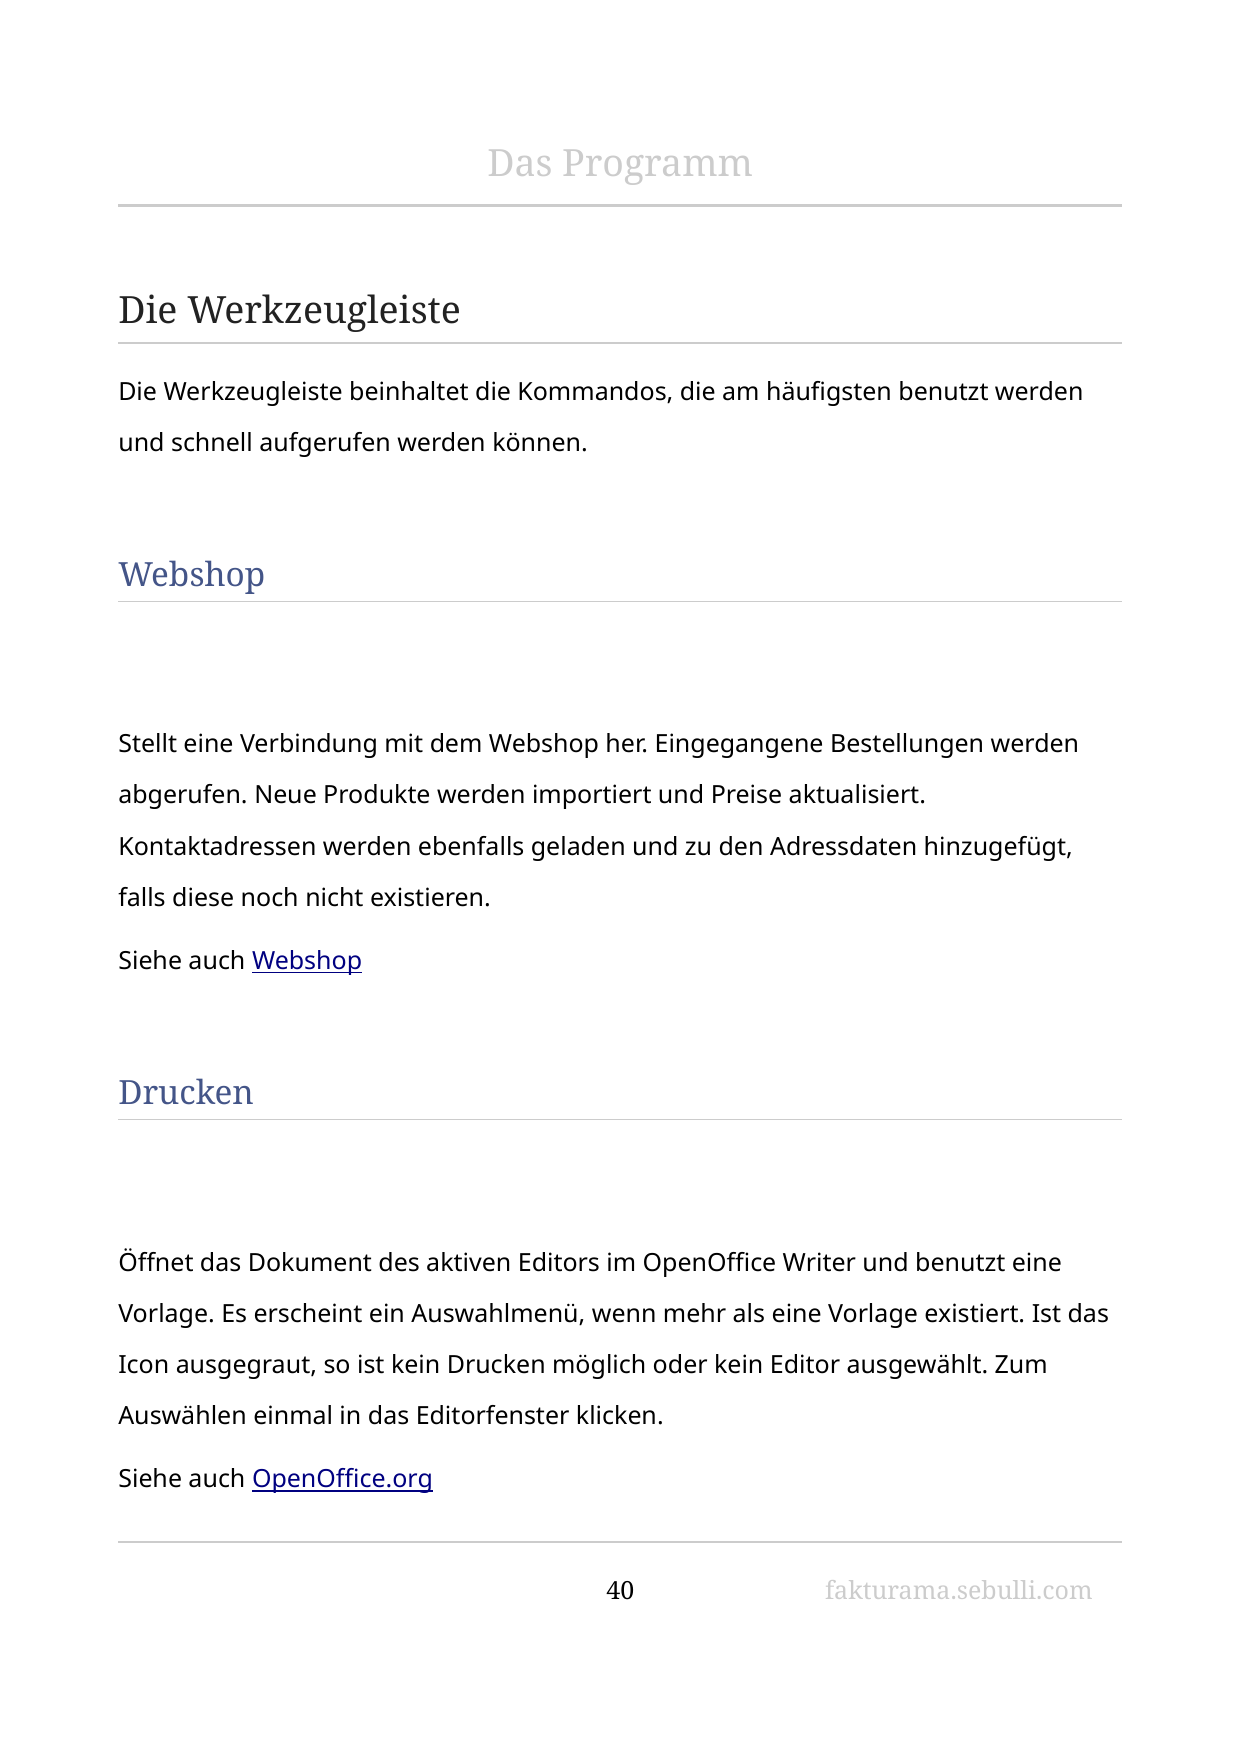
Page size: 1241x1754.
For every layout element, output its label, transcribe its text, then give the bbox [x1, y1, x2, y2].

text Die Werkzeugleiste beinhaltet die Kommandos, die am häufigsten benutzt werden und schnell aufgerufen werden können. [118, 373, 1122, 458]
text Öffnet das Dokument des aktiven Editors im OpenOffice Writer und benutzt eine Vorlage. Es erscheint ein Auswahlmenü, wenn mehr als eine Vorlage existiert. Ist das Icon ausgegraut, so ist kein Drucken möglich oder kein Editor ausgewählt. Zum Auswählen einmal in das Editorfenster klicken. [118, 1244, 1122, 1431]
text Siehe auch OpenOffice.org [118, 1461, 1122, 1495]
subtitle Webshop [118, 551, 1122, 601]
text Stellt eine Verbindung mit dem Webshop her. Eingegangene Bestellungen werden abgerufen. Neue Produkte werden importiert und Preise aktualisiert. Kontaktadressen werden ebenfalls geladen und zu den Adressdaten hinzugefügt, falls diese noch nicht existieren. [118, 726, 1122, 913]
subtitle Drucken [118, 1069, 1122, 1119]
subtitle Die Werkzeugleiste [118, 283, 1122, 342]
text Siehe auch Webshop [118, 943, 1122, 977]
